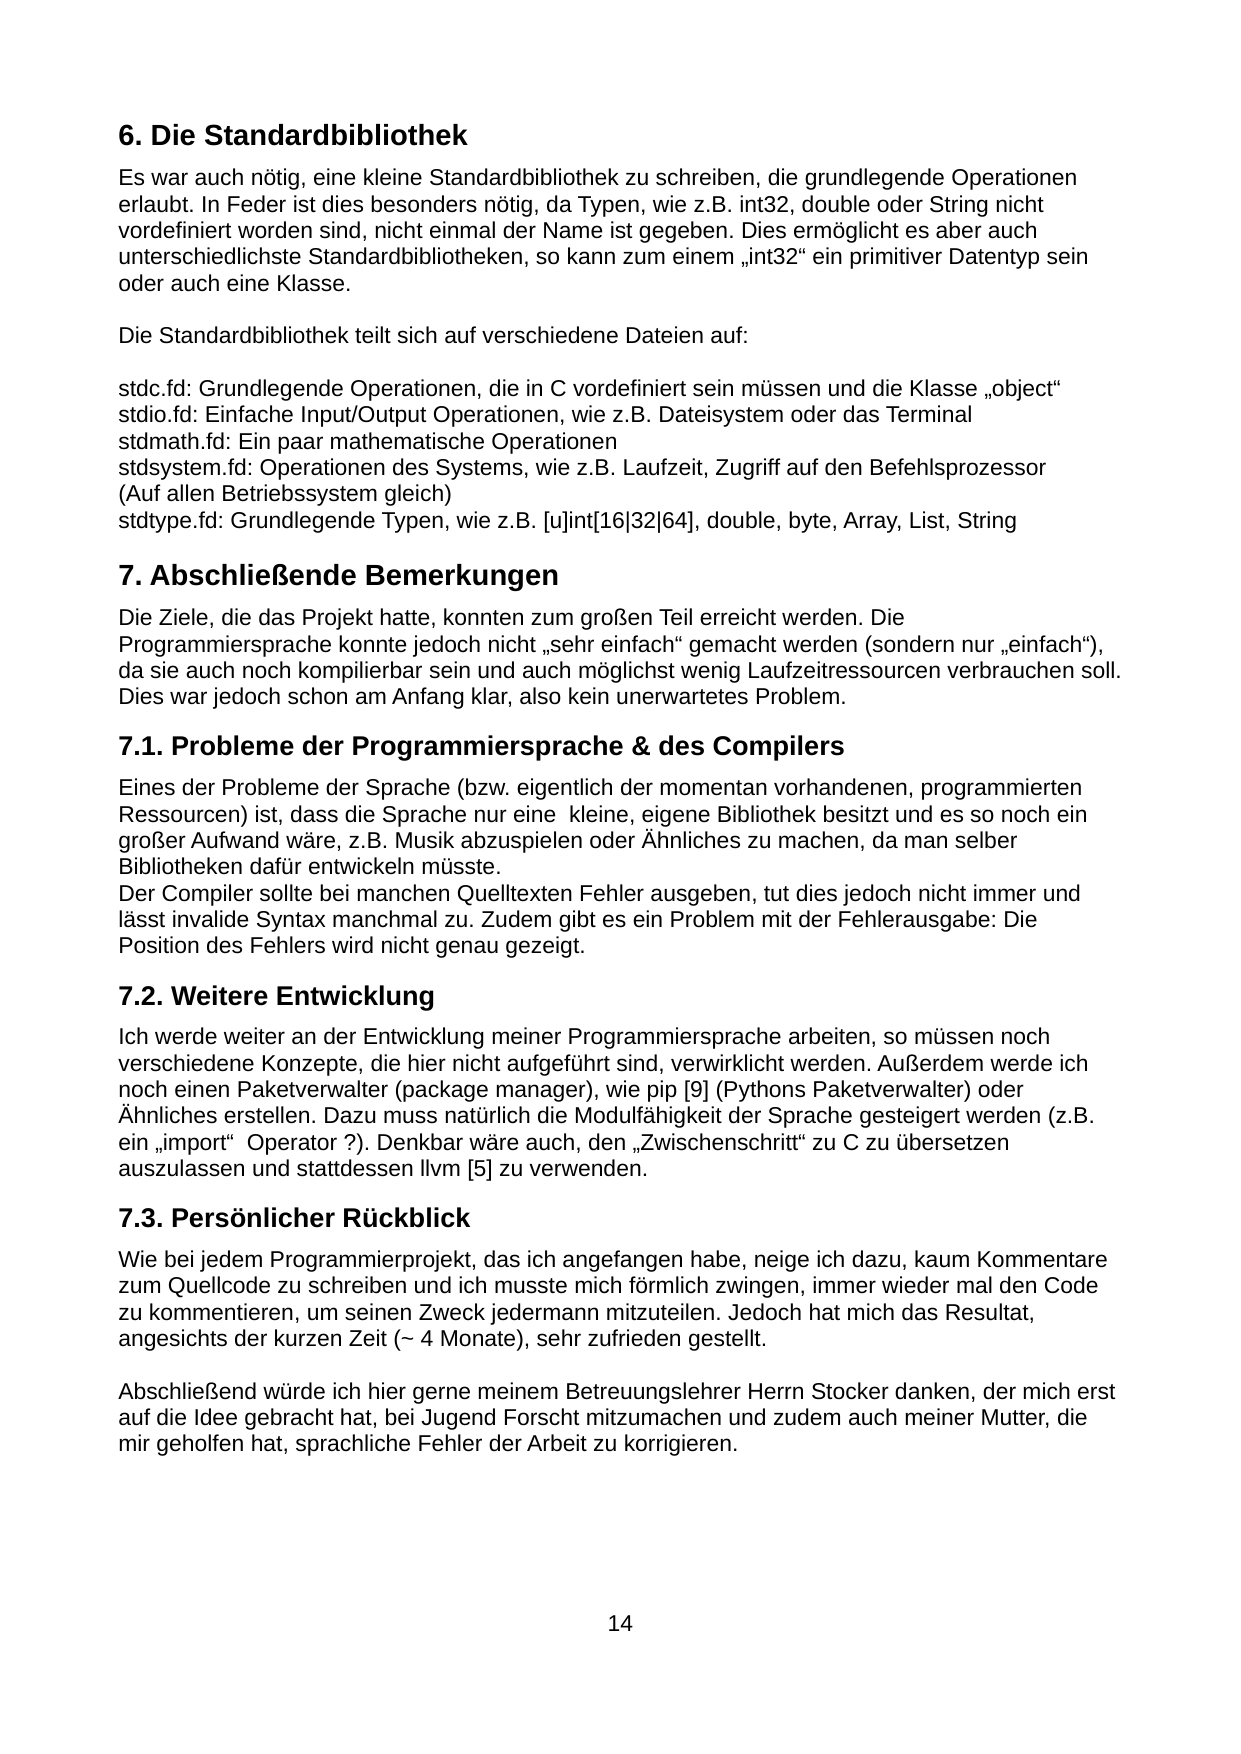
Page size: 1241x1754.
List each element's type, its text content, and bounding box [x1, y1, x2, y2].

subtitle 6. Die Standardbibliothek [118, 118, 1122, 152]
text stdtype.fd: Grundlegende Typen, wie z.B. [u]int[16|32|64], double, byte, Array, List, String [118, 507, 1122, 533]
subtitle 7.2. Weitere Entwicklung [118, 979, 1122, 1011]
text Es war auch nötig, eine kleine Standardbibliothek zu schreiben, die grundlegende Operationen erlaubt. In Feder ist dies besonders nötig, da Typen, wie z.B. int32, double oder String nicht vordefiniert worden sind, nicht einmal der Name ist gegeben. Dies ermöglicht es aber auch unterschiedlichste Standardbibliotheken, so kann zum einem „int32“ ein primitiver Datentyp sein oder auch eine Klasse. [118, 164, 1122, 296]
text (Auf allen Betriebssystem gleich) [118, 480, 1122, 507]
text stdc.fd: Grundlegende Operationen, die in C vordefiniert sein müssen und die Klasse „object“ [118, 375, 1122, 401]
text Eines der Probleme der Sprache (bzw. eigentlich der momentan vorhandenen, programmierten Ressourcen) ist, dass die Sprache nur eine kleine, eigene Bibliothek besitzt und es so noch ein großer Aufwand wäre, z.B. Musik abzuspielen oder Ähnliches zu machen, da man selber Bibliotheken dafür entwickeln müsste. [118, 774, 1122, 879]
text stdmath.fd: Ein paar mathematische Operationen [118, 428, 1122, 454]
text Der Compiler sollte bei manchen Quelltexten Fehler ausgeben, tut dies jedoch nicht immer und lässt invalide Syntax manchmal zu. Zudem gibt es ein Problem mit der Fehlerausgabe: Die Position des Fehlers wird nicht genau gezeigt. [118, 879, 1122, 959]
subtitle 7. Abschließende Bemerkungen [118, 558, 1122, 592]
text stdsystem.fd: Operationen des Systems, wie z.B. Laufzeit, Zugriff auf den Befehlsprozessor [118, 454, 1122, 480]
text Die Standardbibliothek teilt sich auf verschiedene Dateien auf: [118, 322, 1122, 349]
subtitle 7.1. Probleme der Programmiersprache & des Compilers [118, 730, 1122, 762]
text stdio.fd: Einfache Input/Output Operationen, wie z.B. Dateisystem oder das Terminal [118, 401, 1122, 428]
text Abschließend würde ich hier gerne meinem Betreuungslehrer Herrn Stocker danken, der mich erst auf die Idee gebracht hat, bei Jugend Forscht mitzumachen und zudem auch meiner Mutter, die mir geholfen hat, sprachliche Fehler der Arbeit zu korrigieren. [118, 1378, 1122, 1457]
text Ich werde weiter an der Entwicklung meiner Programmiersprache arbeiten, so müssen noch verschiedene Konzepte, die hier nicht aufgeführt sind, verwirklicht werden. Außerdem werde ich noch einen Paketverwalter (package manager), wie pip [9] (Pythons Paketverwalter) oder Ähnliches erstellen. Dazu muss natürlich die Modulfähigkeit der Sprache gesteigert werden (z.B. ein „import“ Operator ?). Denkbar wäre auch, den „Zwischenschritt“ zu C zu übersetzen auszulassen und stattdessen llvm [5] zu verwenden. [118, 1023, 1122, 1181]
subtitle 7.3. Persönlicher Rückblick [118, 1202, 1122, 1233]
text Wie bei jedem Programmierprojekt, das ich angefangen habe, neige ich dazu, kaum Kommentare zum Quellcode zu schreiben und ich musste mich förmlich zwingen, immer wieder mal den Code zu kommentieren, um seinen Zweck jedermann mitzuteilen. Jedoch hat mich das Resultat, angesichts der kurzen Zeit (~ 4 Monate), sehr zufrieden gestellt. [118, 1246, 1122, 1351]
text Die Ziele, die das Projekt hatte, konnten zum großen Teil erreicht werden. Die Programmiersprache konnte jedoch nicht „sehr einfach“ gemacht werden (sondern nur „einfach“), da sie auch noch kompilierbar sein und auch möglichst wenig Laufzeitressourcen verbrauchen soll. Dies war jedoch schon am Anfang klar, also kein unerwartetes Problem. [118, 604, 1122, 709]
